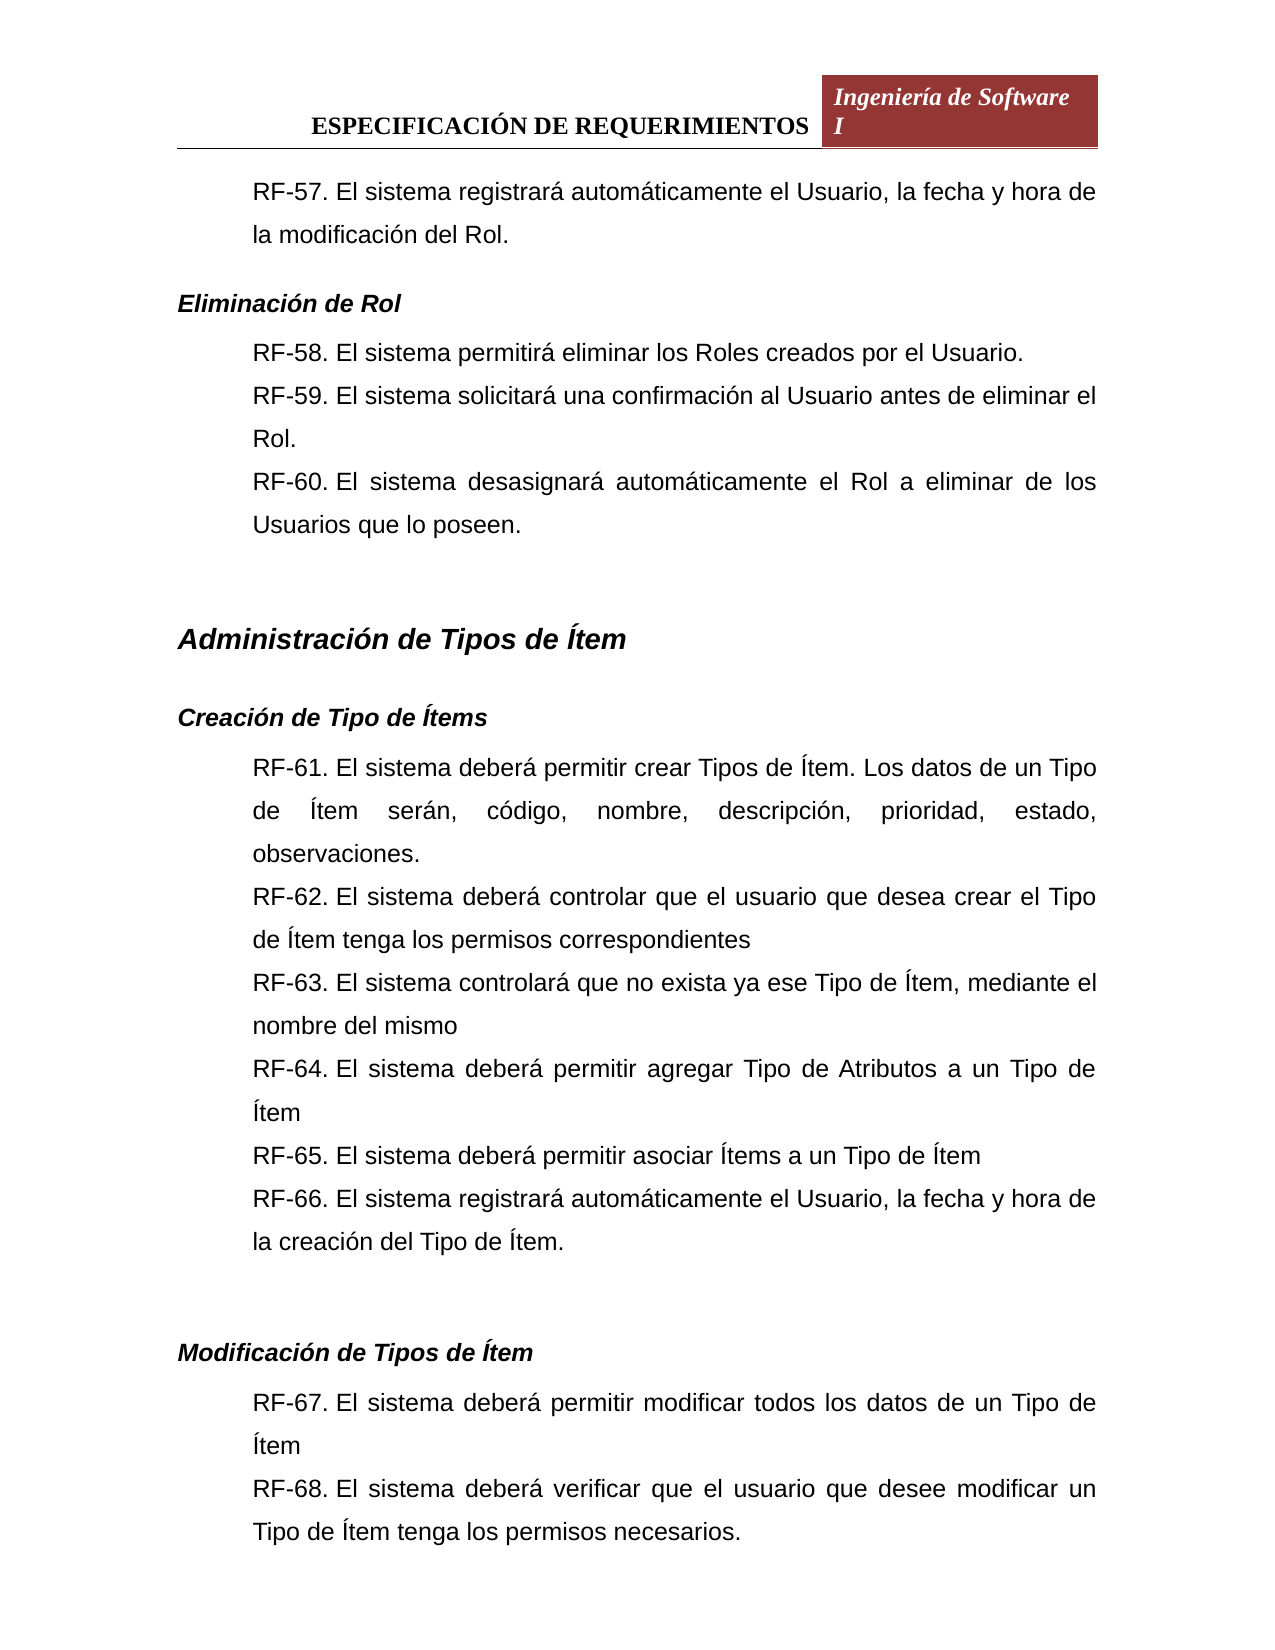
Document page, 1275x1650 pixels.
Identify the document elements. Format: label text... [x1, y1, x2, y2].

list El sistema deberá verificar que el usuario que desee modificar un Tipo de Ítem tenga los permisos necesarios. [177, 1474, 1098, 1546]
list El sistema desasignará automáticamente el Rol a eliminar de los Usuarios que lo poseen. [177, 467, 1098, 539]
text Eliminación de Rol [177, 288, 1098, 317]
list El sistema deberá permitir crear Tipos de Ítem. Los datos de un Tipo de Ítem serán, código, nombre, descripción, prioridad, estado, observaciones. [177, 753, 1098, 868]
text Creación de Tipo de Ítems [177, 703, 1098, 732]
list El sistema solicitará una confirmación al Usuario antes de eliminar el Rol. [177, 381, 1098, 453]
list El sistema deberá permitir modificar todos los datos de un Tipo de Ítem [177, 1388, 1098, 1459]
text Modificación de Tipos de Ítem [177, 1338, 1098, 1367]
list El sistema registrará automáticamente el Usuario, la fecha y hora de la modificación del Rol. [177, 177, 1098, 249]
list El sistema deberá controlar que el usuario que desea crear el Tipo de Ítem tenga los permisos correspondientes [177, 882, 1098, 954]
list El sistema permitirá eliminar los Roles creados por el Usuario. [177, 338, 1098, 367]
list El sistema deberá permitir agregar Tipo de Atributos a un Tipo de Ítem [177, 1054, 1098, 1126]
list El sistema registrará automáticamente el Usuario, la fecha y hora de la creación del Tipo de Ítem. [177, 1184, 1098, 1256]
list El sistema controlará que no exista ya ese Tipo de Ítem, mediante el nombre del mismo [177, 968, 1098, 1040]
list El sistema deberá permitir asociar Ítems a un Tipo de Ítem [177, 1141, 1098, 1169]
text Administración de Tipos de Ítem [177, 622, 1098, 655]
